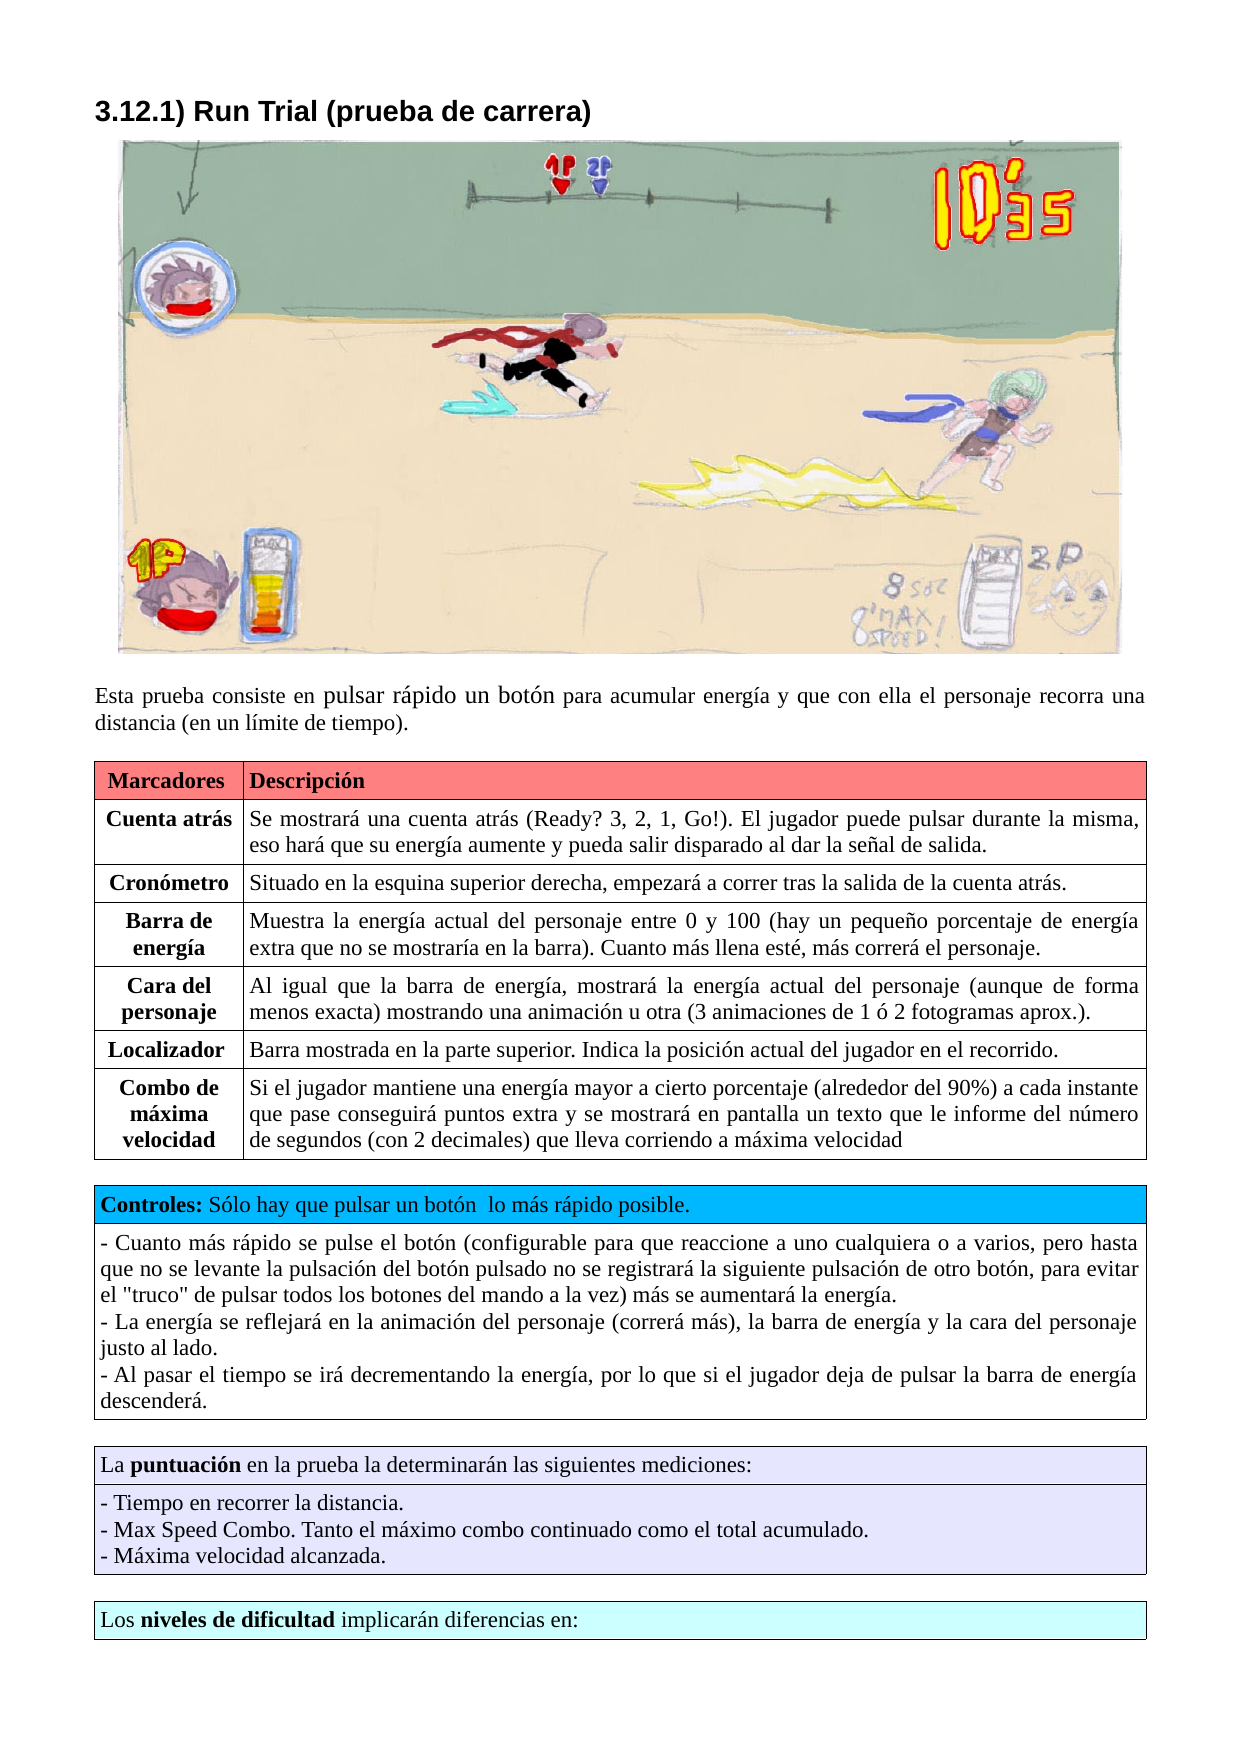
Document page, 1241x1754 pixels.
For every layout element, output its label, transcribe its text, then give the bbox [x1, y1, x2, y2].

table_cell Cara del personaje [95, 967, 243, 1030]
table_cell Barra mostrada en la parte superior. Indica la posición actual del jugador en el recorrido. [244, 1031, 1146, 1068]
table_cell Situado en la esquina superior derecha, empezará a correr tras la salida de la cuenta atrás. [244, 865, 1146, 902]
table_header Controles: Sólo hay que pulsar un botón lo más rápido posible. [95, 1186, 1146, 1223]
table_cell Muestra la energía actual del personaje entre 0 y 100 (hay un pequeño porcentaje de energía extra que no se mostraría en la barra). Cuanto más llena esté, más correrá el personaje. [244, 903, 1146, 966]
text Esta prueba consiste en pulsar rápido un botón para acumular energía y que con ella el personaje recorra una distancia (en un límite de tiempo). [94, 680, 1146, 735]
table_header La puntuación en la prueba la determinarán las siguientes mediciones: [95, 1447, 1146, 1483]
table_cell Localizador [95, 1031, 243, 1068]
subtitle 3.12.1) Run Trial (prueba de carrera) [94, 94, 1146, 128]
table_header Descripción [244, 762, 1146, 799]
table_cell Barra de energía [95, 903, 243, 966]
picture [118, 140, 1123, 654]
table_cell Cronómetro [95, 865, 243, 902]
table_cell Al igual que la barra de energía, mostrará la energía actual del personaje (aunque de forma menos exacta) mostrando una animación u otra (3 animaciones de 1 ó 2 fotogramas aprox.). [244, 967, 1146, 1030]
table_cell Se mostrará una cuenta atrás (Ready? 3, 2, 1, Go!). El jugador puede pulsar durante la misma, eso hará que su energía aumente y pueda salir disparado al dar la señal de salida. [244, 800, 1146, 864]
table_header Los niveles de dificultad implicarán diferencias en: [95, 1602, 1146, 1638]
table_cell Si el jugador mantiene una energía mayor a cierto porcentaje (alrededor del 90%) a cada instante que pase conseguirá puntos extra y se mostrará en pantalla un texto que le informe del número de segundos (con 2 decimales) que lleva corriendo a máxima velocidad [244, 1069, 1146, 1159]
table_cell Cuenta atrás [95, 800, 243, 864]
table_cell - Cuanto más rápido se pulse el botón (configurable para que reaccione a uno cualquiera o a varios, pero hasta que no se levante la pulsación del botón pulsado no se registrará la siguiente pulsación de otro botón, para evitar el "truco" de pulsar todos los botones del mando a la vez) más se aumentará la energía. - La energía se reflejará en la animación del personaje (correrá más), la barra de energía y la cara del personaje justo al lado. - Al pasar el tiempo se irá decrementando la energía, por lo que si el jugador deja de pulsar la barra de energía descenderá. [95, 1224, 1146, 1419]
table_header Marcadores [95, 762, 243, 799]
table_cell - Tiempo en recorrer la distancia. - Max Speed Combo. Tanto el máximo combo continuado como el total acumulado. - Máxima velocidad alcanzada. [95, 1485, 1146, 1574]
table_cell Combo de máxima velocidad [95, 1069, 243, 1159]
